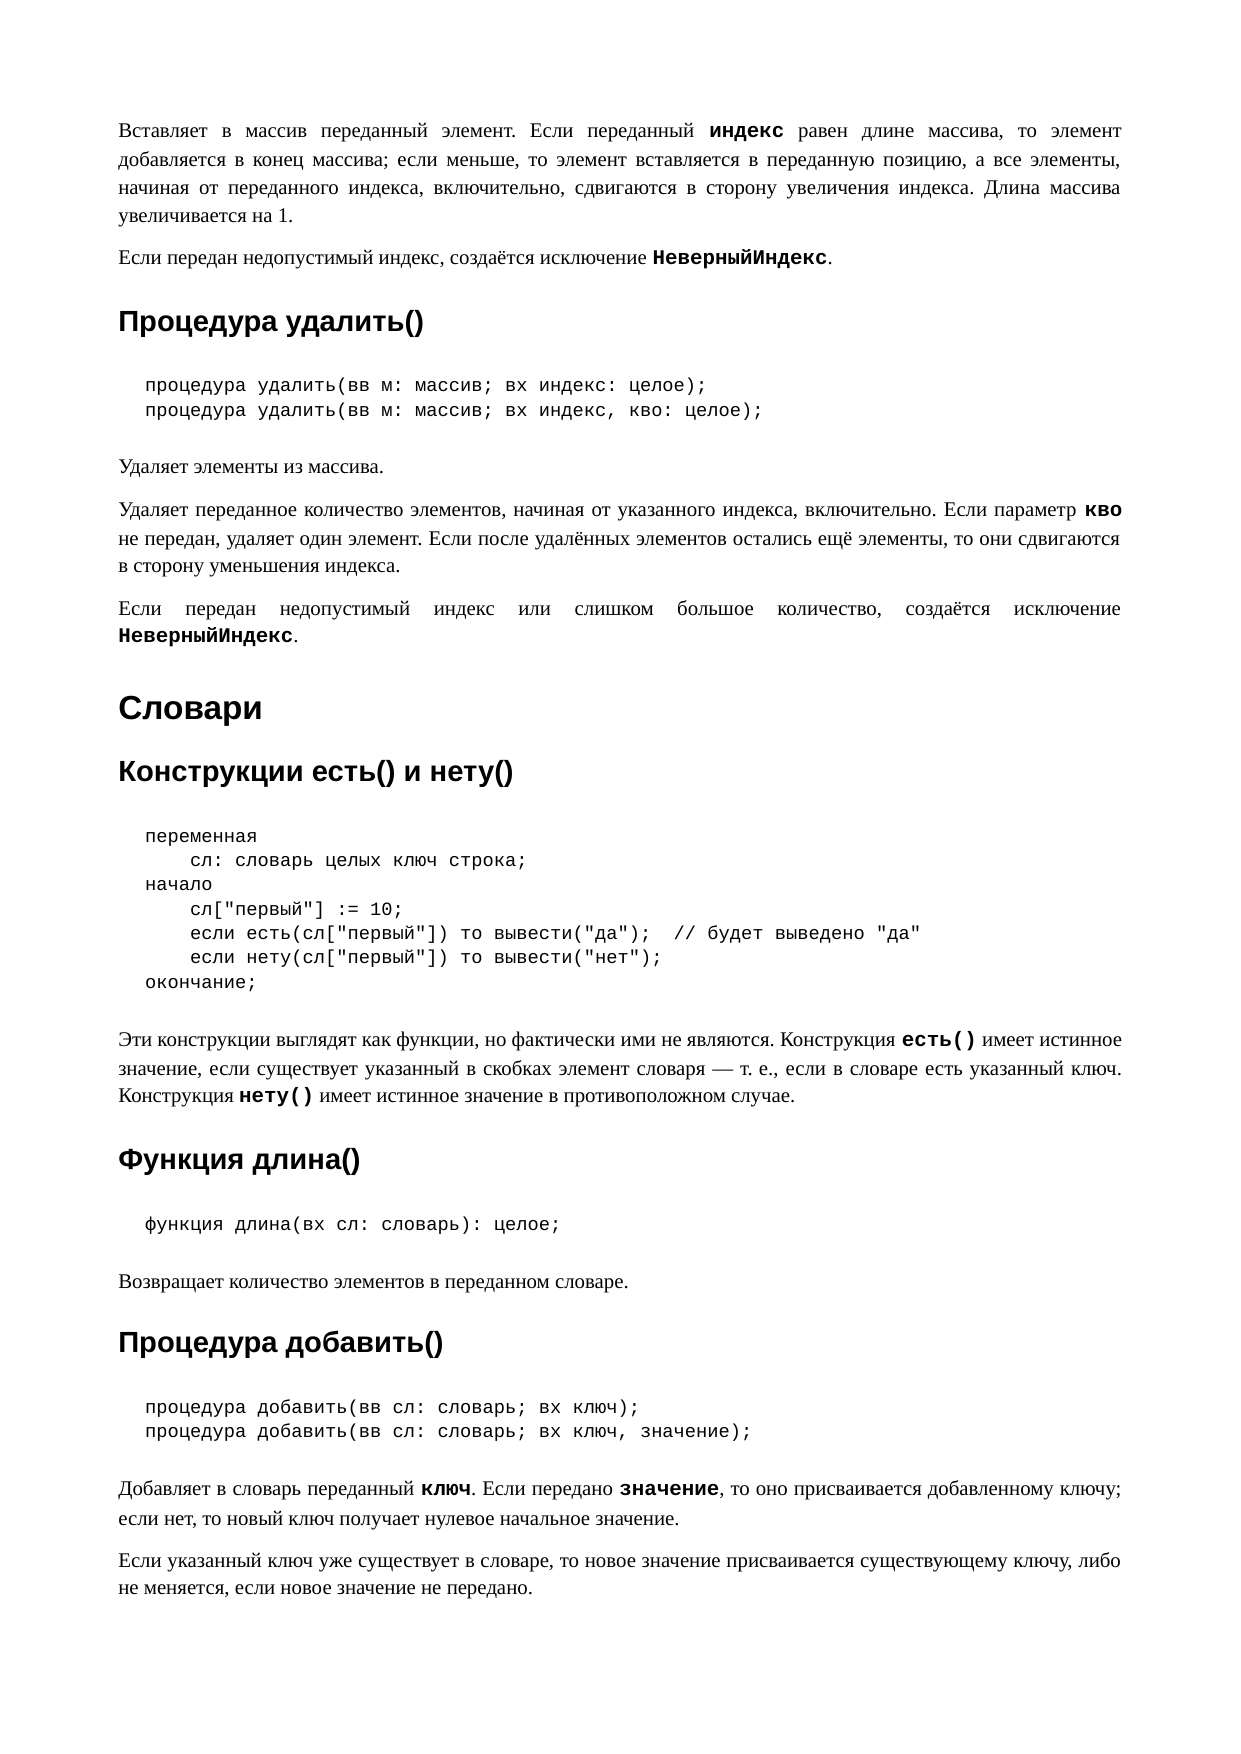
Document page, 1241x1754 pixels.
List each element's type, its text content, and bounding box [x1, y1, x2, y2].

text Добавляет в словарь переданный ключ. Если передано значение, то оно присваивается добавленному ключу; если нет, то новый ключ получает нулевое начальное значение. [118, 1476, 1122, 1529]
text Эти конструкции выглядят как функции, но фактически ими не являются. Конструкция есть() имеет истинное значение, если существует указанный в скобках элемент словаря — т. е., если в словаре есть указанный ключ. Конструкция нету() имеет истинное значение в противоположном случае. [118, 1026, 1122, 1109]
subtitle Процедура удалить() [118, 303, 1122, 337]
text процедура удалить(вв м: массив; вх индекс: целое); [136, 367, 1104, 392]
text процедура добавить(вв сл: словарь; вх ключ, значение); [136, 1413, 1104, 1452]
subtitle Процедура добавить() [118, 1325, 1122, 1359]
text процедура добавить(вв сл: словарь; вх ключ); [136, 1389, 1104, 1413]
text Если передан недопустимый индекс или слишком большое количество, создаётся исключение НеверныйИндекс. [118, 596, 1122, 649]
text переменная сл: словарь целых ключ строка; начало сл["первый"] := 10; если есть(сл["первый"]) то вывести("да"); // будет выведено "да" если нету(сл["первый"]) то вывести("нет"); окончание; [136, 817, 1104, 1003]
text функция длина(вх сл: словарь): целое; [136, 1206, 1104, 1245]
text процедура удалить(вв м: массив; вх индекс, кво: целое); [136, 392, 1104, 431]
text Удаляет элементы из массива. [118, 454, 1122, 478]
text Если указанный ключ уже существует в словаре, то новое значение присваивается существующему ключу, либо не меняется, если новое значение не передано. [118, 1548, 1122, 1599]
subtitle Словари [118, 688, 1122, 727]
text Возвращает количество элементов в переданном словаре. [118, 1268, 1122, 1293]
text Если передан недопустимый индекс, создаётся исключение НеверныйИндекс. [118, 245, 1122, 271]
text Удаляет переданное количество элементов, начиная от указанного индекса, включительно. Если параметр кво не передан, удаляет один элемент. Если после удалённых элементов остались ещё элементы, то они сдвигаются в сторону уменьшения индекса. [118, 497, 1122, 577]
subtitle Конструкции есть() и нету() [118, 754, 1122, 787]
text Вставляет в массив переданный элемент. Если переданный индекс равен длине массива, то элемент добавляется в конец массива; если меньше, то элемент вставляется в переданную позицию, а все элементы, начиная от переданного индекса, включительно, сдвигаются в сторону увеличения индекса. Длина массива увеличивается на 1. [118, 118, 1122, 227]
subtitle Функция длина() [118, 1142, 1122, 1176]
